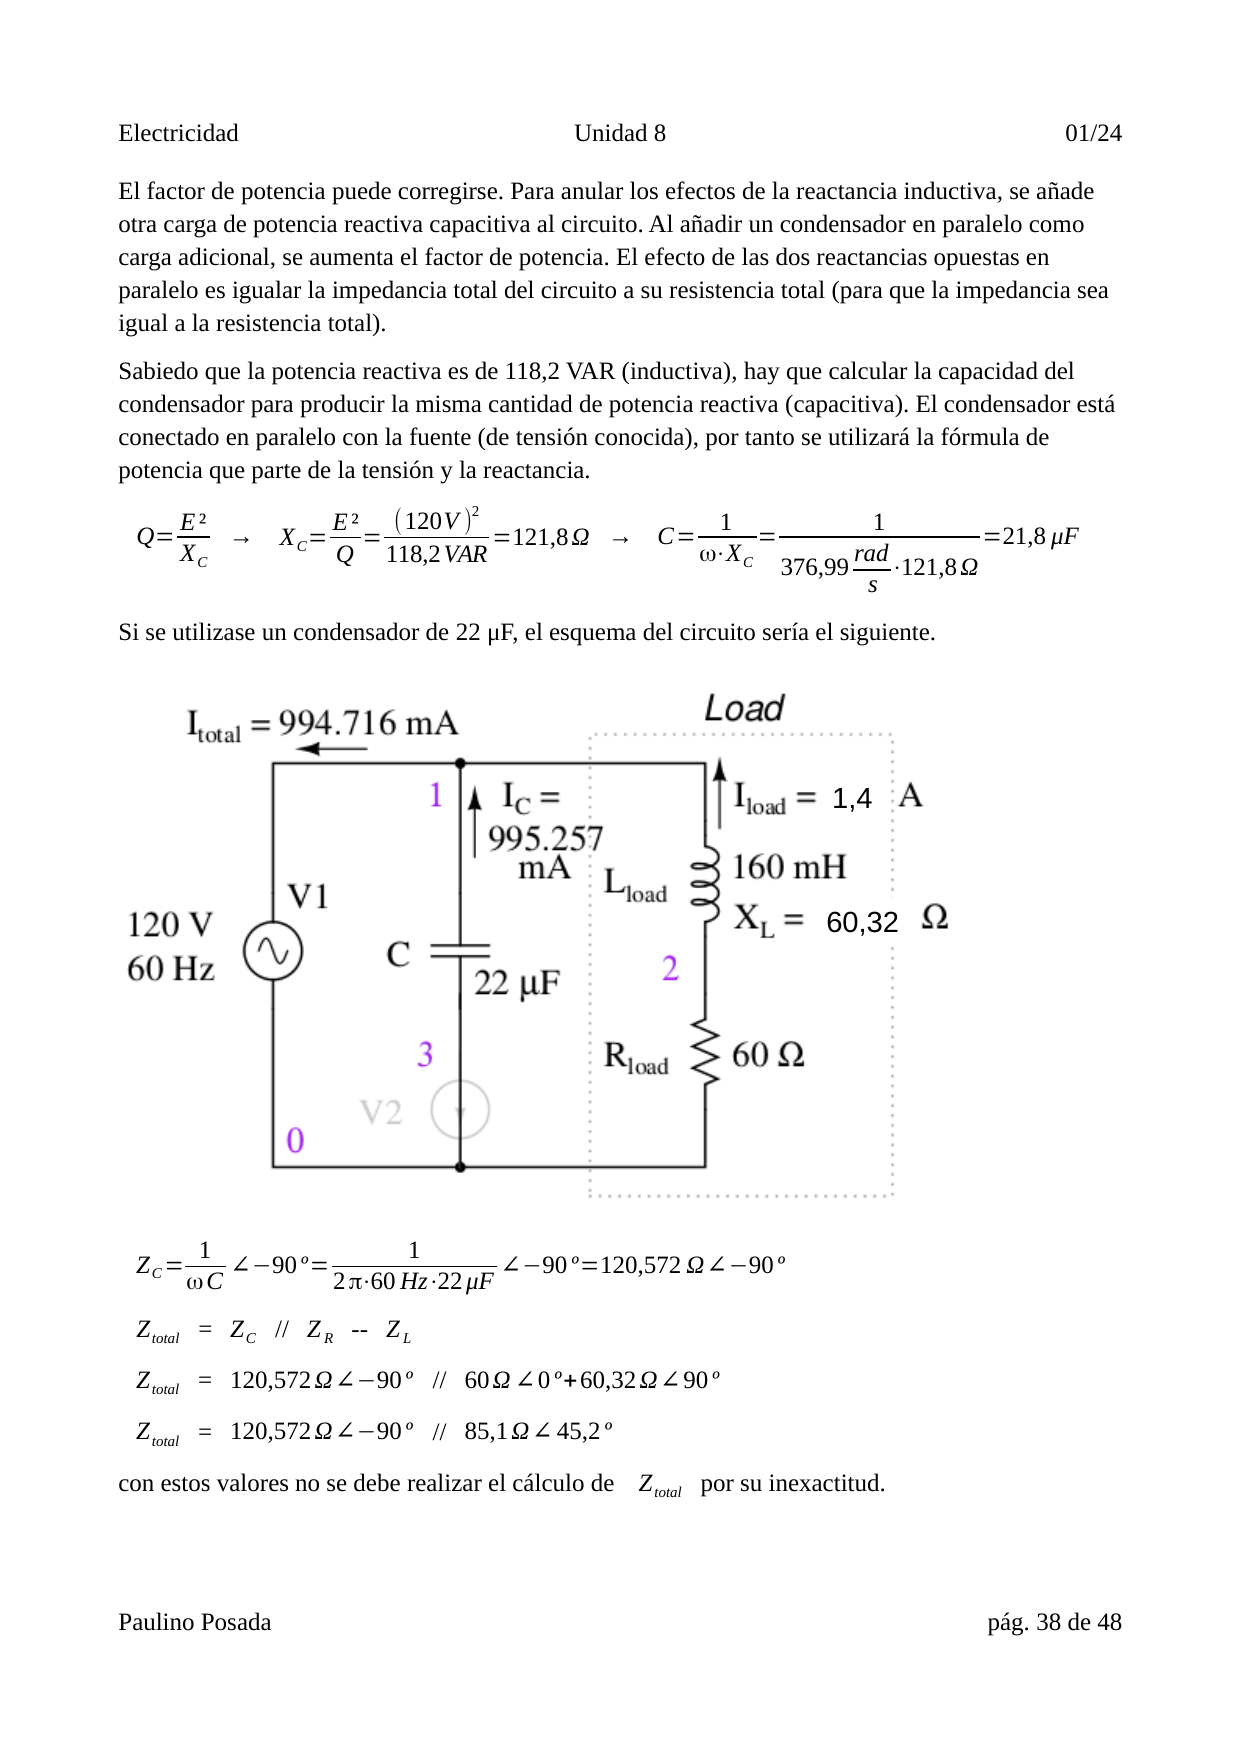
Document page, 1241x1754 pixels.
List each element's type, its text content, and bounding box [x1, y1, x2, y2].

text =//-- [118, 1314, 1122, 1347]
text Sabiedo que la potencia reactiva es de 118,2 VAR (inductiva), hay que calcular la capacidad del condensador para producir la misma cantidad de potencia reactiva (capacitiva). El condensador está conectado en paralelo con la fuente (de tensión conocida), por tanto se utilizará la fórmula de potencia que parte de la tensión y la reactancia. [118, 356, 1122, 484]
text con estos valores no se debe realizar el cálculo de por su inexactitud. [118, 1468, 1122, 1501]
text → → [118, 503, 1122, 598]
text =// [118, 1417, 1122, 1449]
text El factor de potencia puede corregirse. Para anular los efectos de la reactancia inductiva, se añade otra carga de potencia reactiva capacitiva al circuito. Al añadir un condensador en paralelo como carga adicional, se aumenta el factor de potencia. El efecto de las dos reactancias opuestas en paralelo es igualar la impedancia total del circuito a su resistencia total (para que la impedancia sea igual a la resistencia total). [118, 176, 1122, 337]
text =// [118, 1366, 1122, 1398]
text Si se utilizase un condensador de 22 μF, el esquema del circuito sería el siguiente. [118, 617, 1122, 646]
picture [118, 683, 984, 1198]
